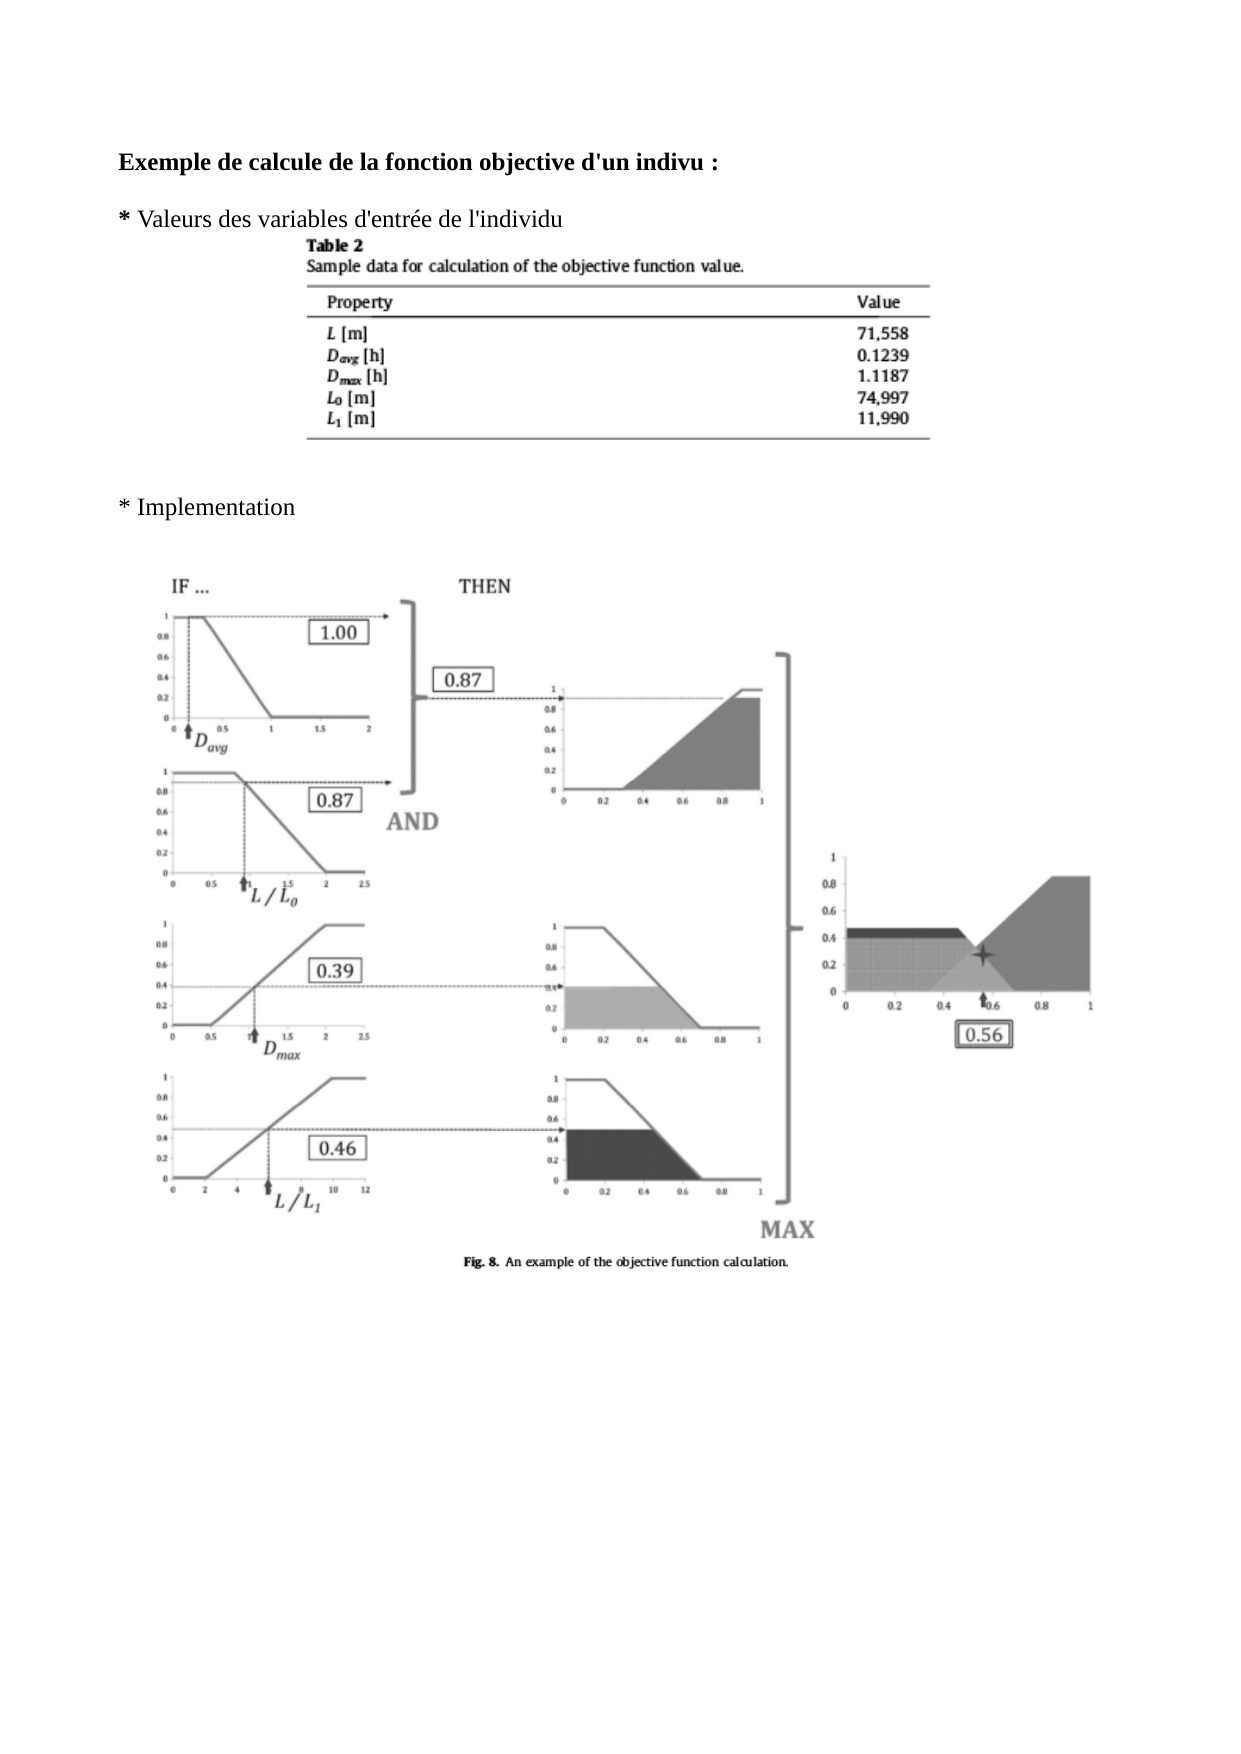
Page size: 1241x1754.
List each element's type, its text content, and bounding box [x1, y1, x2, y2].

text * Implementation [118, 492, 1122, 521]
picture [301, 233, 939, 451]
text Exemple de calcule de la fonction objective d'un indivu : [118, 147, 1122, 176]
picture [146, 572, 1100, 1278]
text * Valeurs des variables d'entrée de l'individu [118, 204, 1122, 233]
